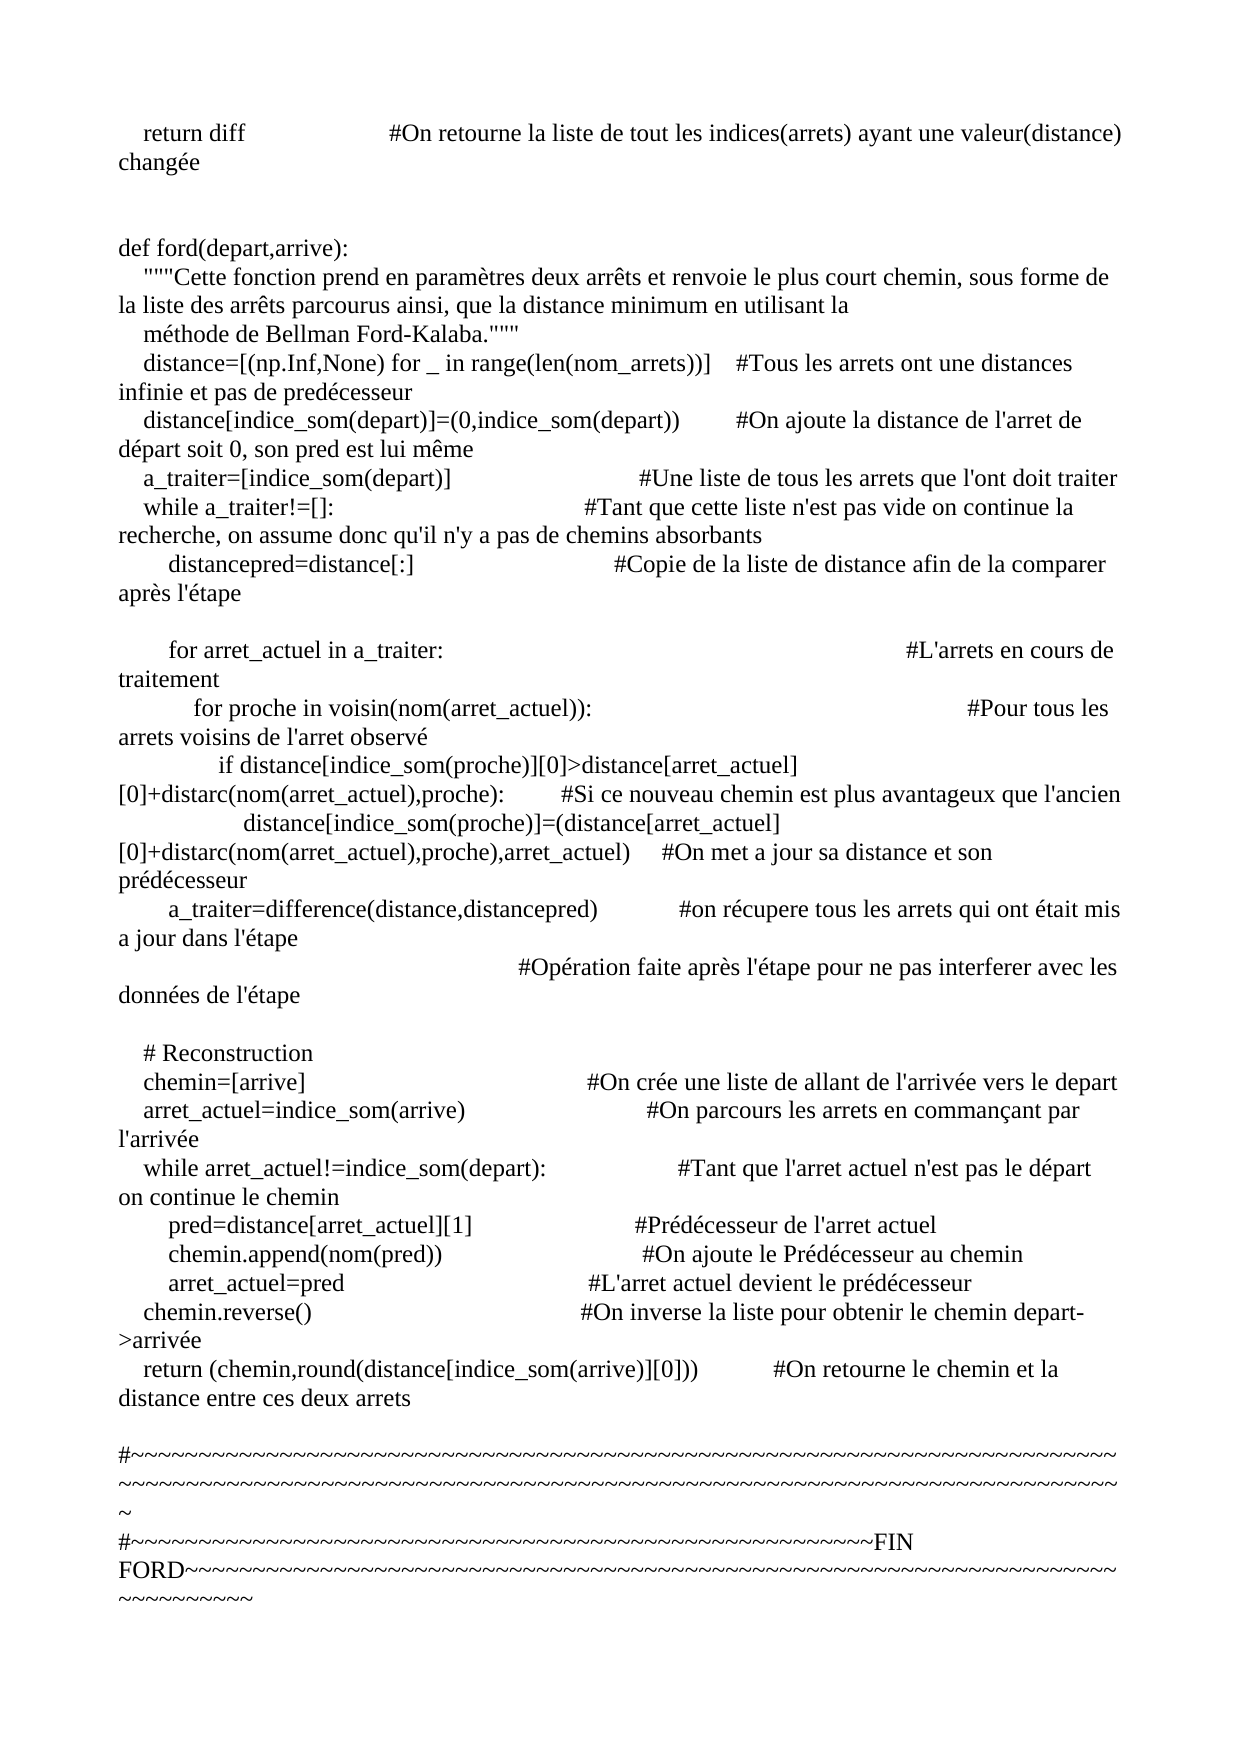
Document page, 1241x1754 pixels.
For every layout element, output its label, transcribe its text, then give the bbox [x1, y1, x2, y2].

text distance[indice_som(proche)]=(distance[arret_actuel][0]+distarc(nom(arret_actuel),proche),arret_actuel) #On met a jour sa distance et son prédécesseur [118, 808, 1122, 894]
text méthode de Bellman Ford-Kalaba.""" [118, 319, 1122, 348]
text distancepred=distance[:] #Copie de la liste de distance afin de la comparer après l'étape [118, 549, 1122, 607]
text # Reconstruction [118, 1038, 1122, 1067]
text return (chemin,round(distance[indice_som(arrive)][0])) #On retourne le chemin et la distance entre ces deux arrets [118, 1354, 1122, 1412]
text arret_actuel=pred #L'arret actuel devient le prédécesseur [118, 1268, 1122, 1297]
text distance[indice_som(depart)]=(0,indice_som(depart)) #On ajoute la distance de l'arret de départ soit 0, son pred est lui même [118, 406, 1122, 463]
text chemin.reverse() #On inverse la liste pour obtenir le chemin depart->arrivée [118, 1297, 1122, 1354]
text for proche in voisin(nom(arret_actuel)): #Pour tous les arrets voisins de l'arret observé [118, 693, 1122, 751]
text return diff #On retourne la liste de tout les indices(arrets) ayant une valeur(distance) changée [118, 118, 1122, 176]
text if distance[indice_som(proche)][0]>distance[arret_actuel][0]+distarc(nom(arret_actuel),proche): #Si ce nouveau chemin est plus avantageux que l'ancien [118, 751, 1122, 808]
text a_traiter=difference(distance,distancepred) #on récupere tous les arrets qui ont était mis a jour dans l'étape [118, 894, 1122, 952]
text distance=[(np.Inf,None) for _ in range(len(nom_arrets))] #Tous les arrets ont une distances infinie et pas de predécesseur [118, 348, 1122, 406]
text #Opération faite après l'étape pour ne pas interferer avec les données de l'étape [118, 952, 1122, 1009]
text chemin=[arrive] #On crée une liste de allant de l'arrivée vers le depart [118, 1067, 1122, 1096]
text while arret_actuel!=indice_som(depart): #Tant que l'arret actuel n'est pas le départ on continue le chemin [118, 1153, 1122, 1211]
text #~~~~~~~~~~~~~~~~~~~~~~~~~~~~~~~~~~~~~~~~~~~~~~~~~~~~~~~~~~~~~~~~~~~~~~~~~~~~~~~~~~~~~~~~~~~~~~~~~~~~~~~~~~~~~~~~~~~~~~~~~~~~~~~~~~~~~~~~~~~~~~~~~~~~ [118, 1441, 1122, 1527]
text a_traiter=[indice_som(depart)] #Une liste de tous les arrets que l'ont doit traiter [118, 463, 1122, 492]
text for arret_actuel in a_traiter: #L'arrets en cours de traitement [118, 636, 1122, 693]
text pred=distance[arret_actuel][1] #Prédécesseur de l'arret actuel [118, 1211, 1122, 1239]
text """Cette fonction prend en paramètres deux arrêts et renvoie le plus court chemin, sous forme de la liste des arrêts parcourus ainsi, que la distance minimum en utilisant la [118, 262, 1122, 319]
text while a_traiter!=[]: #Tant que cette liste n'est pas vide on continue la recherche, on assume donc qu'il n'y a pas de chemins absorbants [118, 492, 1122, 549]
text chemin.append(nom(pred)) #On ajoute le Prédécesseur au chemin [118, 1239, 1122, 1268]
text arret_actuel=indice_som(arrive) #On parcours les arrets en commançant par l'arrivée [118, 1096, 1122, 1153]
text def ford(depart,arrive): [118, 233, 1122, 262]
text #~~~~~~~~~~~~~~~~~~~~~~~~~~~~~~~~~~~~~~~~~~~~~~~~~~~~~~~FIN FORD~~~~~~~~~~~~~~~~~~~~~~~~~~~~~~~~~~~~~~~~~~~~~~~~~~~~~~~~~~~~~~~~~~~~~~~~~~~~~~~ [118, 1527, 1122, 1613]
